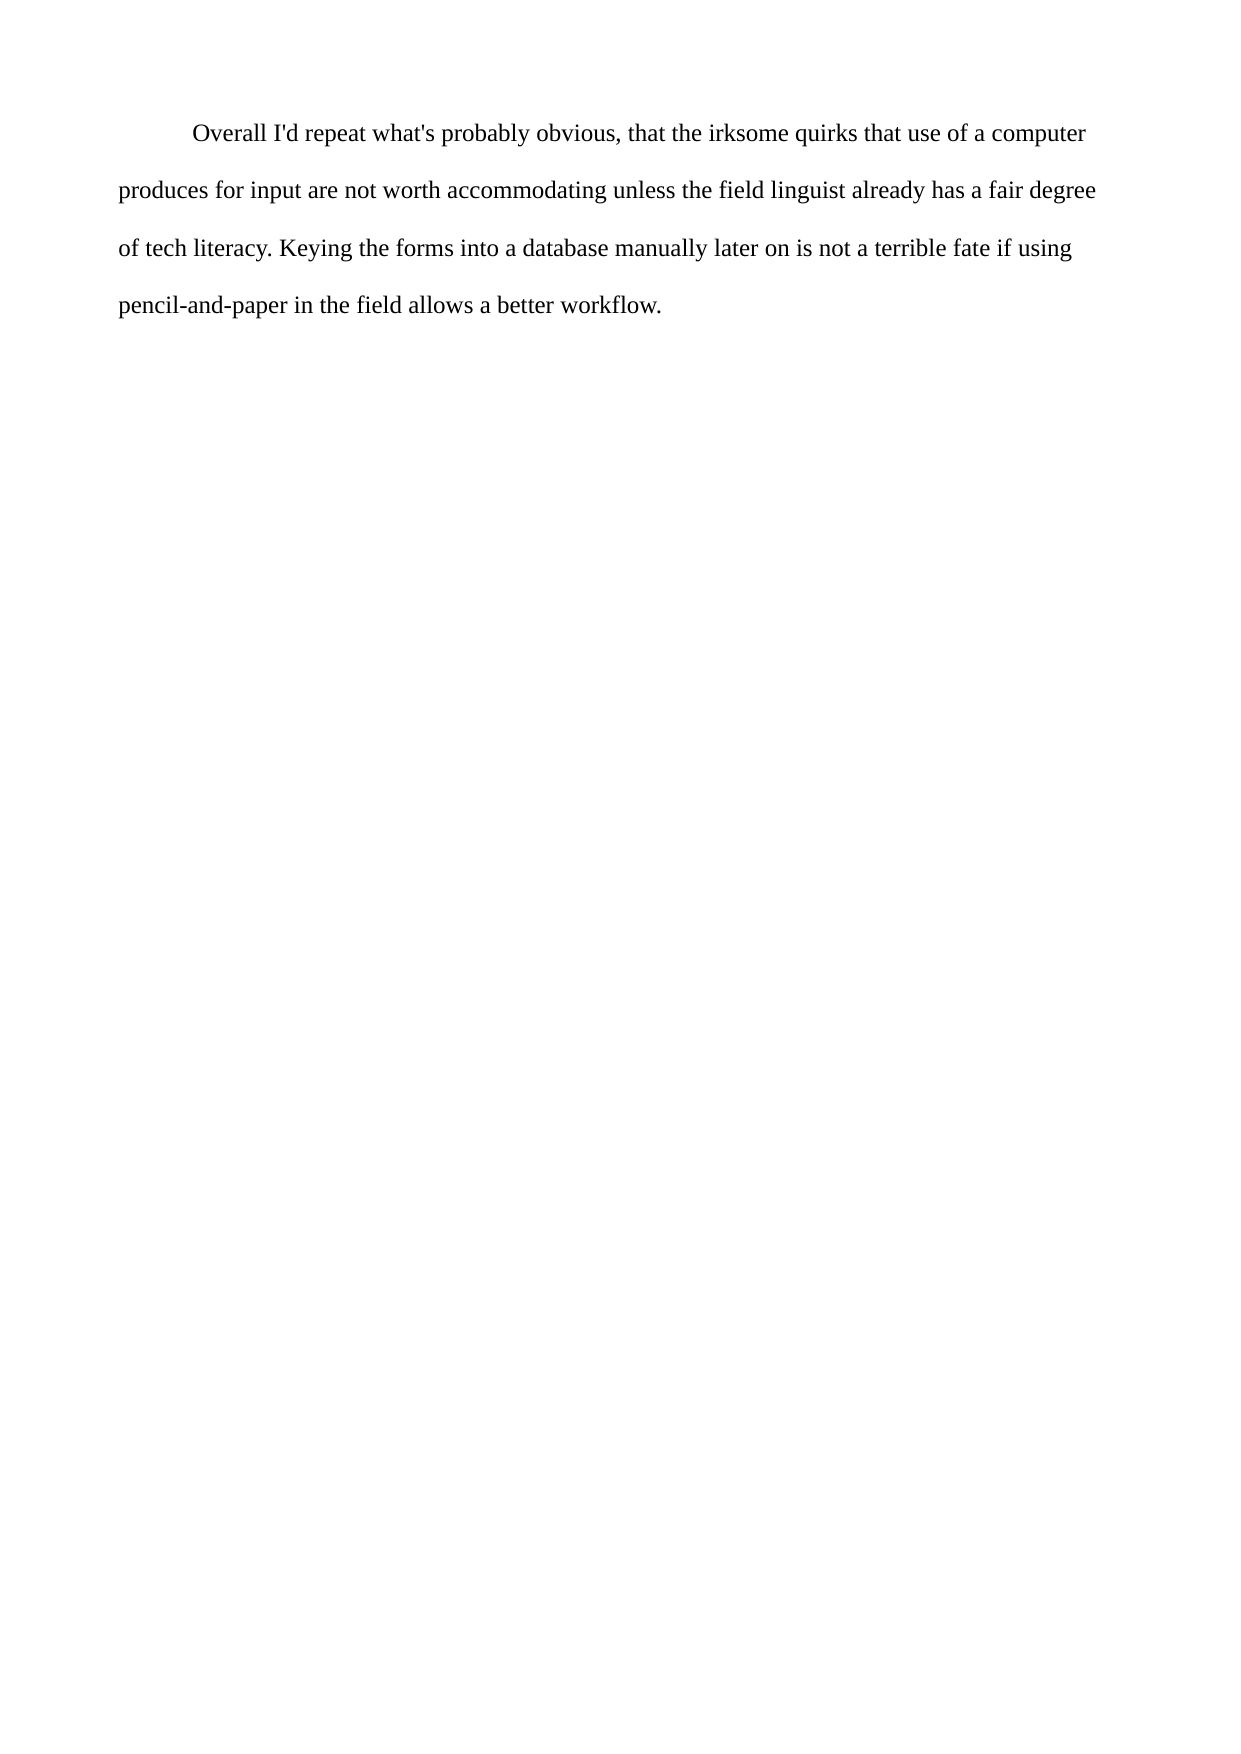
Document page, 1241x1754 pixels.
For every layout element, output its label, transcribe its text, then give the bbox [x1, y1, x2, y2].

text Overall I'd repeat what's probably obvious, that the irksome quirks that use of a computer produces for input are not worth accommodating unless the field linguist already has a fair degree of tech literacy. Keying the forms into a database manually later on is not a terrible fate if using pencil-and-paper in the field allows a better workflow. [118, 118, 1122, 319]
